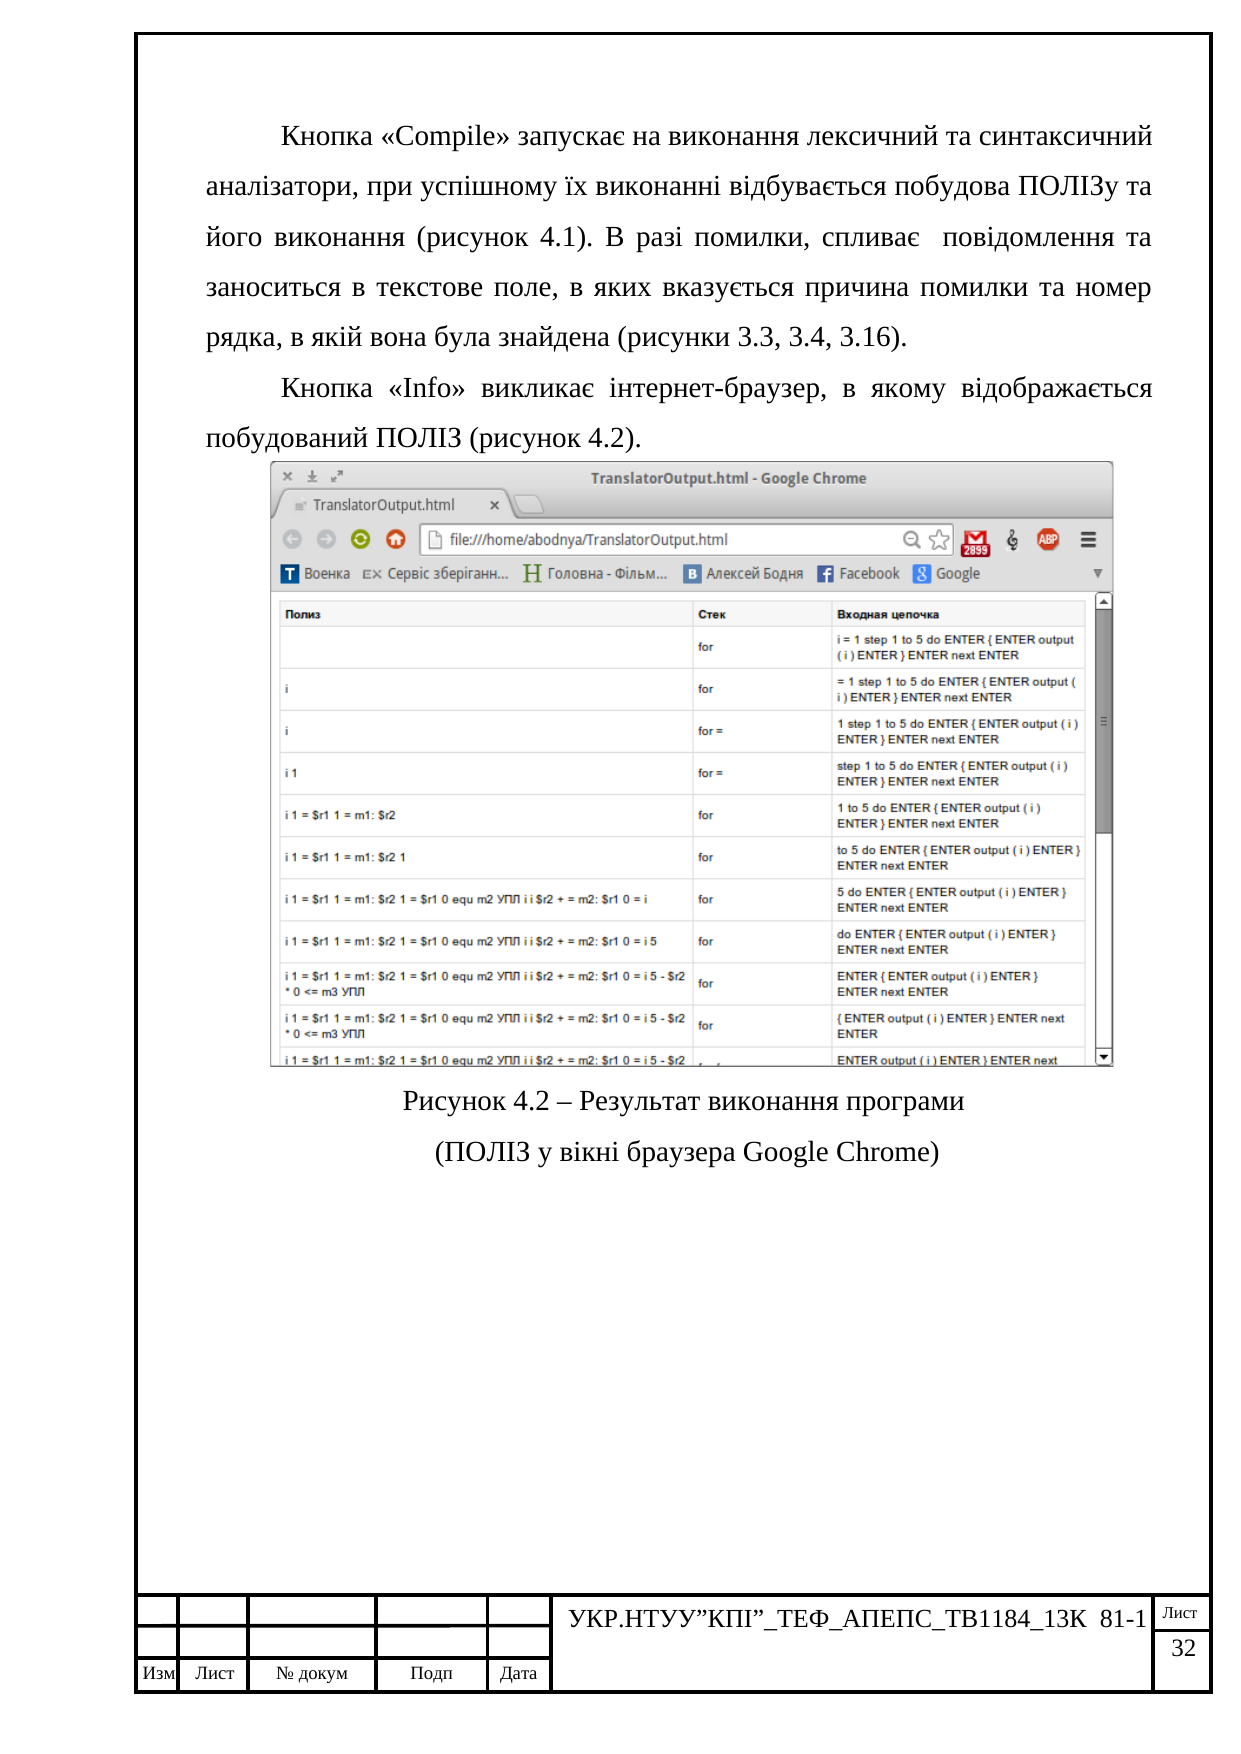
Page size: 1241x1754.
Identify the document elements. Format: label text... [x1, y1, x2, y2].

text Рисунок 4.2 – Результат виконання програми (ПОЛІЗ у вікні браузера Google Chrome) [193, 470, 1181, 1167]
text Кнопка «Info» викликає інтернет-браузер, в якому відображається побудований ПОЛІЗ (рисунок 4.2). [206, 370, 1153, 453]
picture [270, 461, 1114, 1067]
text Кнопка «Compile» запускає на виконання лексичний та синтаксичний аналізатори, при успішному їх виконанні відбувається побудова ПОЛІЗу та його виконання (рисунок 4.1). В разі помилки, спливає повідомлення та заноситься в текстове поле, в яких вказується причина помилки та номер рядка, в якій вона була знайдена (рисунки 3.3, 3.4, 3.16). [206, 118, 1153, 353]
